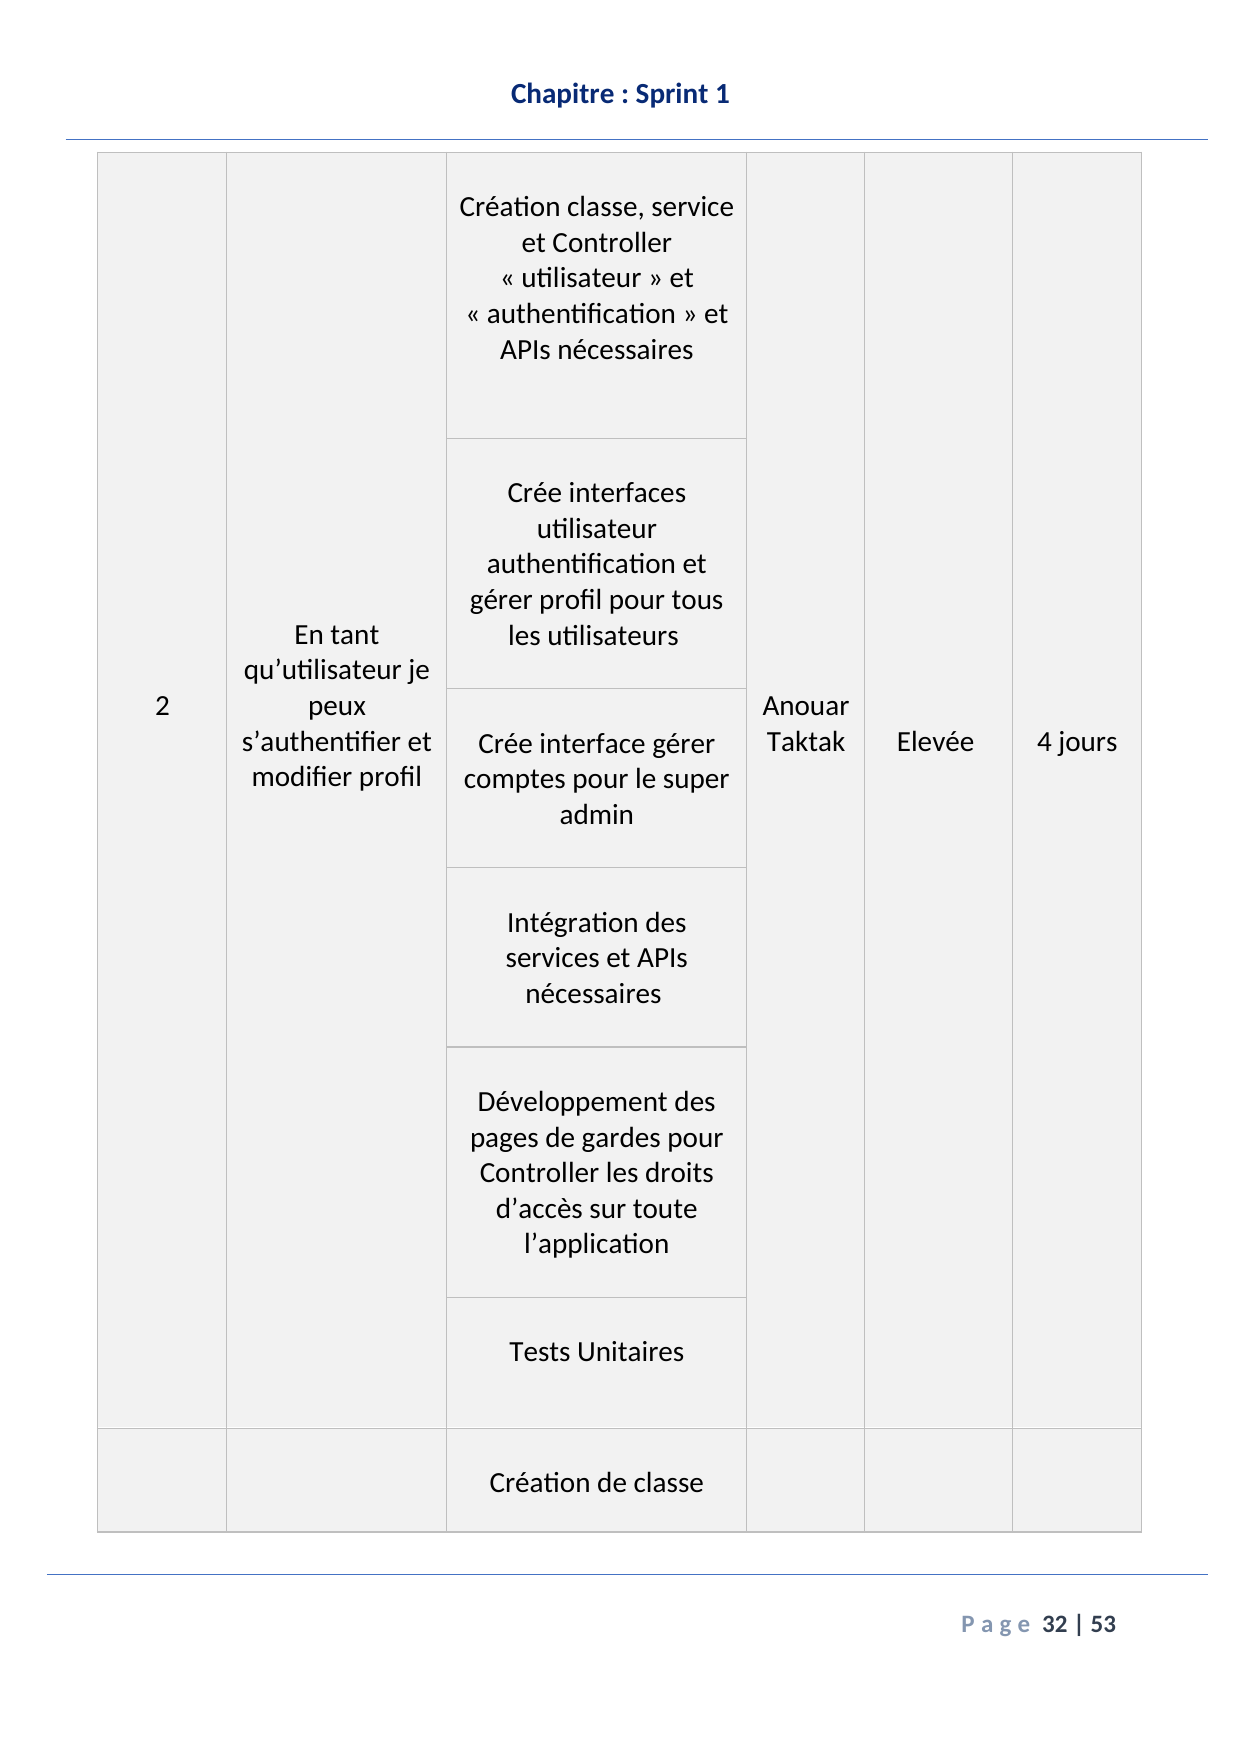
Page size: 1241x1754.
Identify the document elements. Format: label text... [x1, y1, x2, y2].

table_cell 4 jours [1013, 153, 1141, 1427]
table_cell [1013, 1429, 1141, 1531]
table_cell Crée interface gérer comptes pour le super admin [447, 689, 746, 867]
table_cell Développement des pages de gardes pour Controller les droits d’accès sur toute l’application [447, 1048, 746, 1297]
table_cell Création de classe [447, 1429, 746, 1531]
table_cell 2 [98, 153, 226, 1427]
table_cell [747, 1429, 864, 1531]
table_cell [227, 1429, 446, 1531]
table_cell Intégration des services et APIs nécessaires [447, 868, 746, 1046]
table_cell En tant qu’utilisateur je peux s’authentifier et modifier profil [227, 153, 446, 1427]
table_cell Tests Unitaires [447, 1298, 746, 1427]
table_cell Elevée [865, 153, 1012, 1427]
table_cell Crée interfaces utilisateur authentification et gérer profil pour tous les utilisateurs [447, 439, 746, 688]
table_cell Anouar Taktak [747, 153, 864, 1427]
table_cell [98, 1429, 226, 1531]
table_cell [865, 1429, 1012, 1531]
table_cell Création classe, service et Controller « utilisateur » et « authentification » et APIs nécessaires [447, 153, 746, 438]
